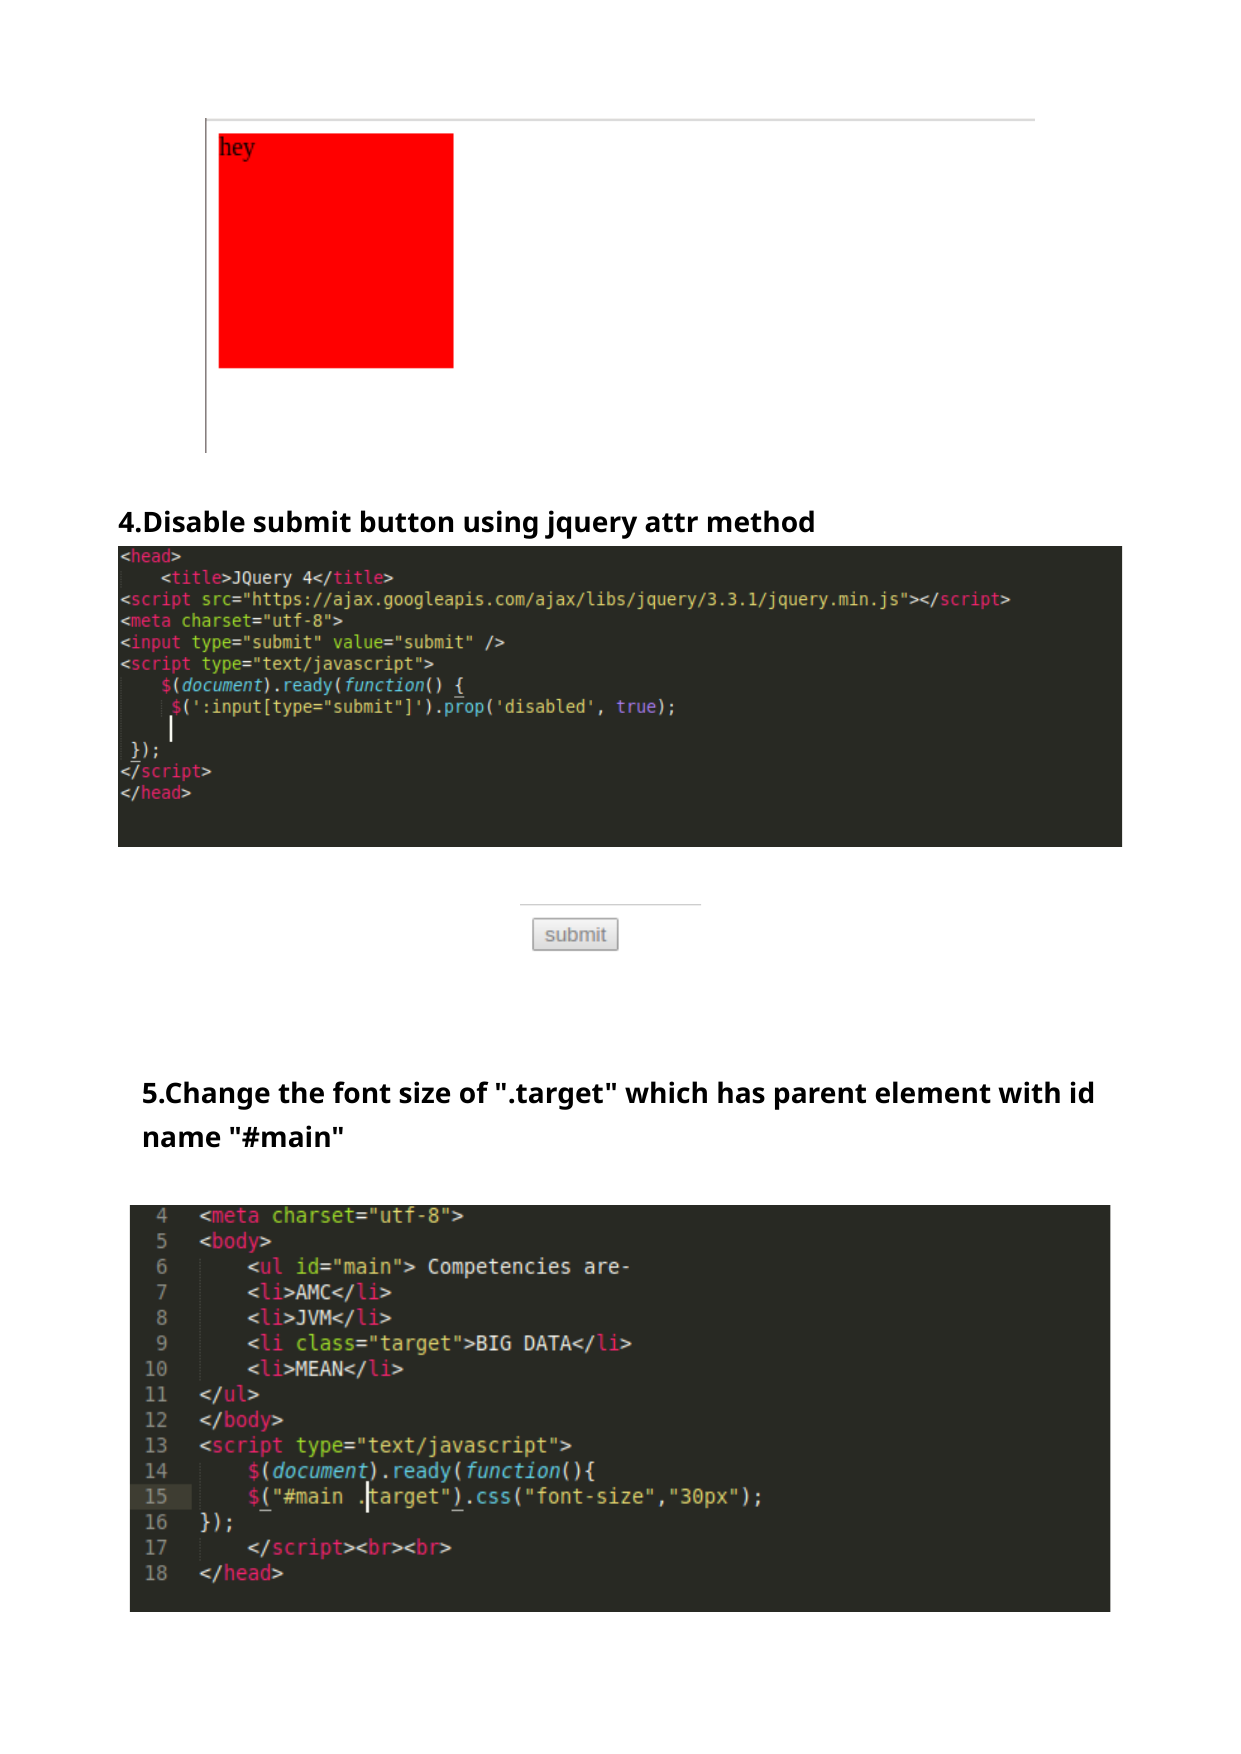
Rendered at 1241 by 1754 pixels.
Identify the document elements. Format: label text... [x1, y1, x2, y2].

picture [520, 904, 702, 992]
text 4.Disable submit button using jquery attr method [118, 502, 1122, 541]
picture [205, 118, 1035, 453]
text 5.Change the font size of ".target" which has parent element with id name "#main" [142, 1073, 1122, 1155]
picture [118, 546, 1123, 847]
picture [129, 1205, 1111, 1612]
